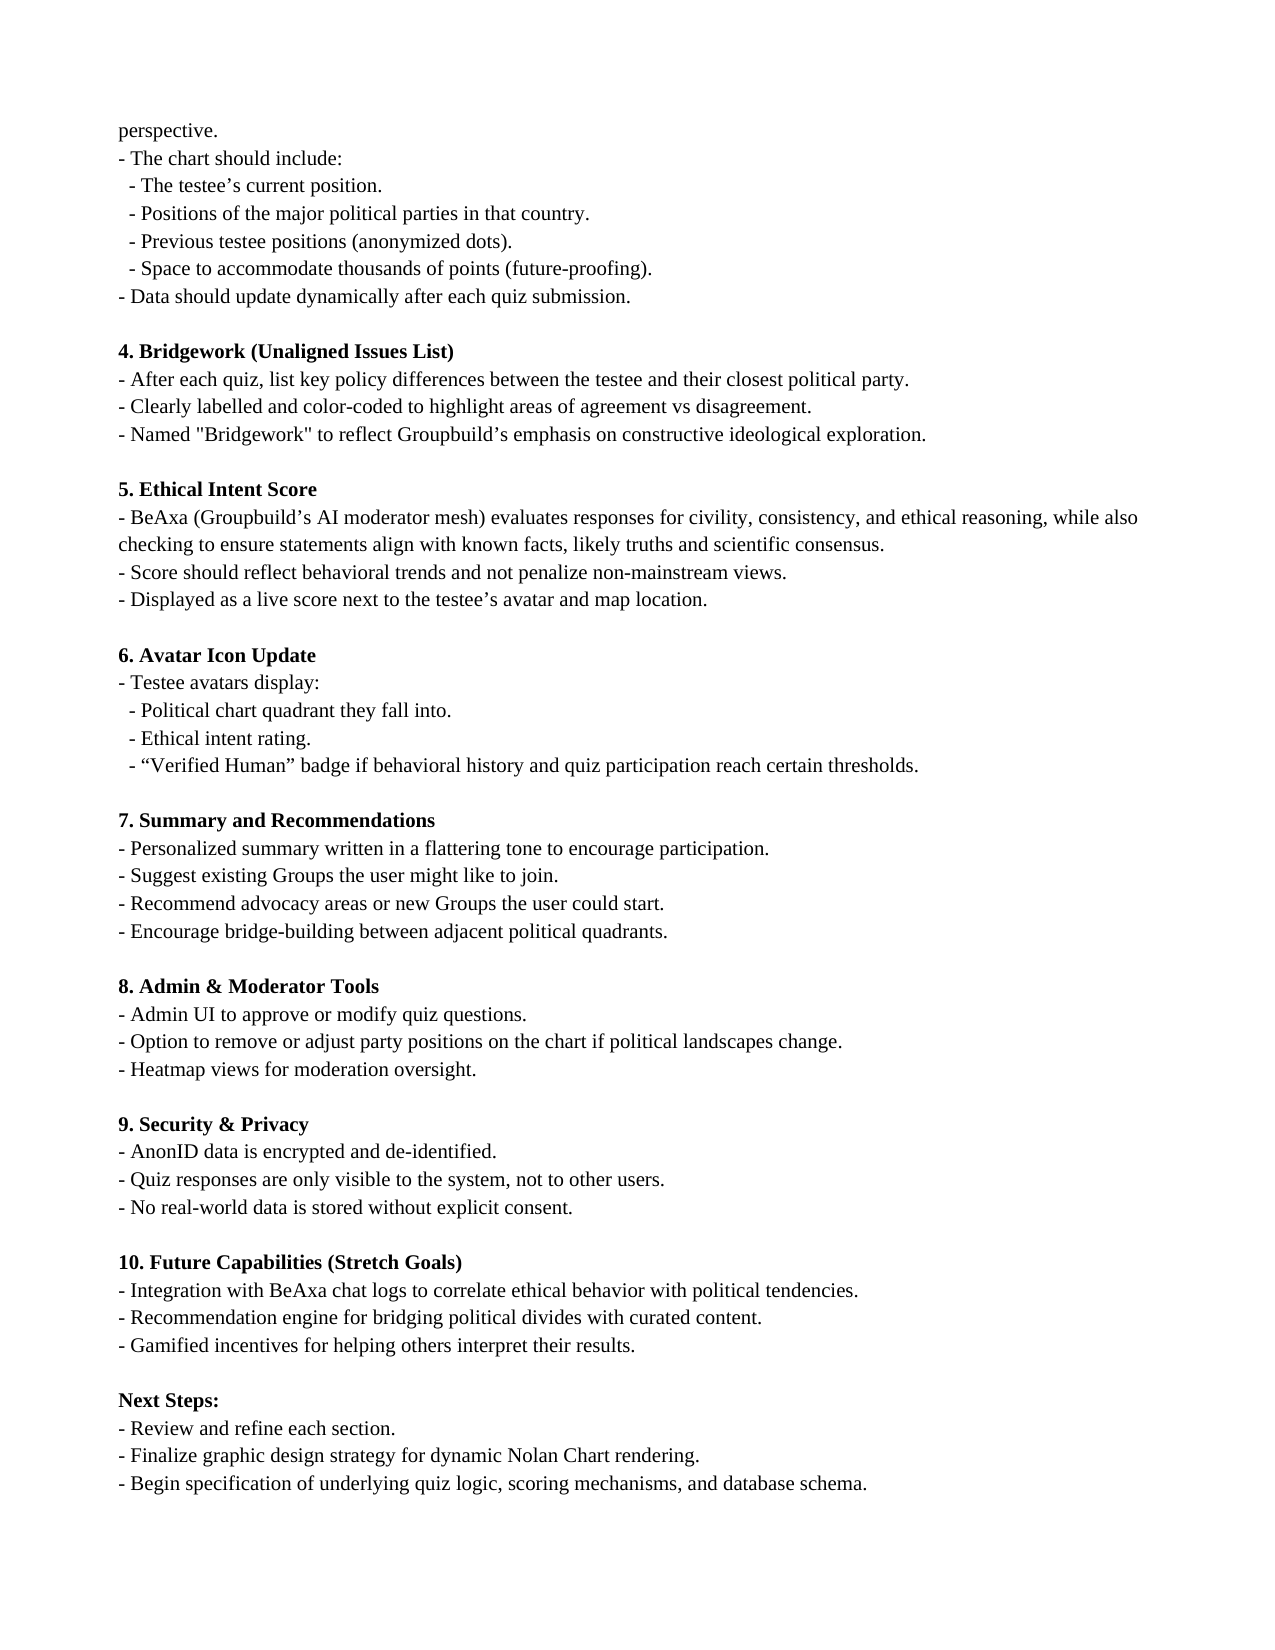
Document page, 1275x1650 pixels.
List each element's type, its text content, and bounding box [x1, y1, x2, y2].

text perspective. - The chart should include: - The testee’s current position. - Positions of the major political parties in that country. - Previous testee positions (anonymized dots). - Space to accommodate thousands of points (future-proofing). - Data should update dynamically after each quiz submission. 4. Bridgework (Unaligned Issues List) - After each quiz, list key policy differences between the testee and their closest political party. - Clearly labelled and color-coded to highlight areas of agreement vs disagreement. - Named "Bridgework" to reflect Groupbuild’s emphasis on constructive ideological exploration. 5. Ethical Intent Score - BeAxa (Groupbuild’s AI moderator mesh) evaluates responses for civility, consistency, and ethical reasoning, while also checking to ensure statements align with known facts, likely truths and scientific consensus. - Score should reflect behavioral trends and not penalize non-mainstream views. - Displayed as a live score next to the testee’s avatar and map location. 6. Avatar Icon Update - Testee avatars display: - Political chart quadrant they fall into. - Ethical intent rating. - “Verified Human” badge if behavioral history and quiz participation reach certain thresholds. 7. Summary and Recommendations - Personalized summary written in a flattering tone to encourage participation. - Suggest existing Groups the user might like to join. - Recommend advocacy areas or new Groups the user could start. - Encourage bridge-building between adjacent political quadrants. 8. Admin & Moderator Tools - Admin UI to approve or modify quiz questions. - Option to remove or adjust party positions on the chart if political landscapes change. - Heatmap views for moderation oversight. 9. Security & Privacy - AnonID data is encrypted and de-identified. - Quiz responses are only visible to the system, not to other users. - No real-world data is stored without explicit consent. 10. Future Capabilities (Stretch Goals) - Integration with BeAxa chat logs to correlate ethical behavior with political tendencies. - Recommendation engine for bridging political divides with curated content. - Gamified incentives for helping others interpret their results. Next Steps: - Review and refine each section. - Finalize graphic design strategy for dynamic Nolan Chart rendering. - Begin specification of underlying quiz logic, scoring mechanisms, and database schema. [118, 118, 1157, 1522]
